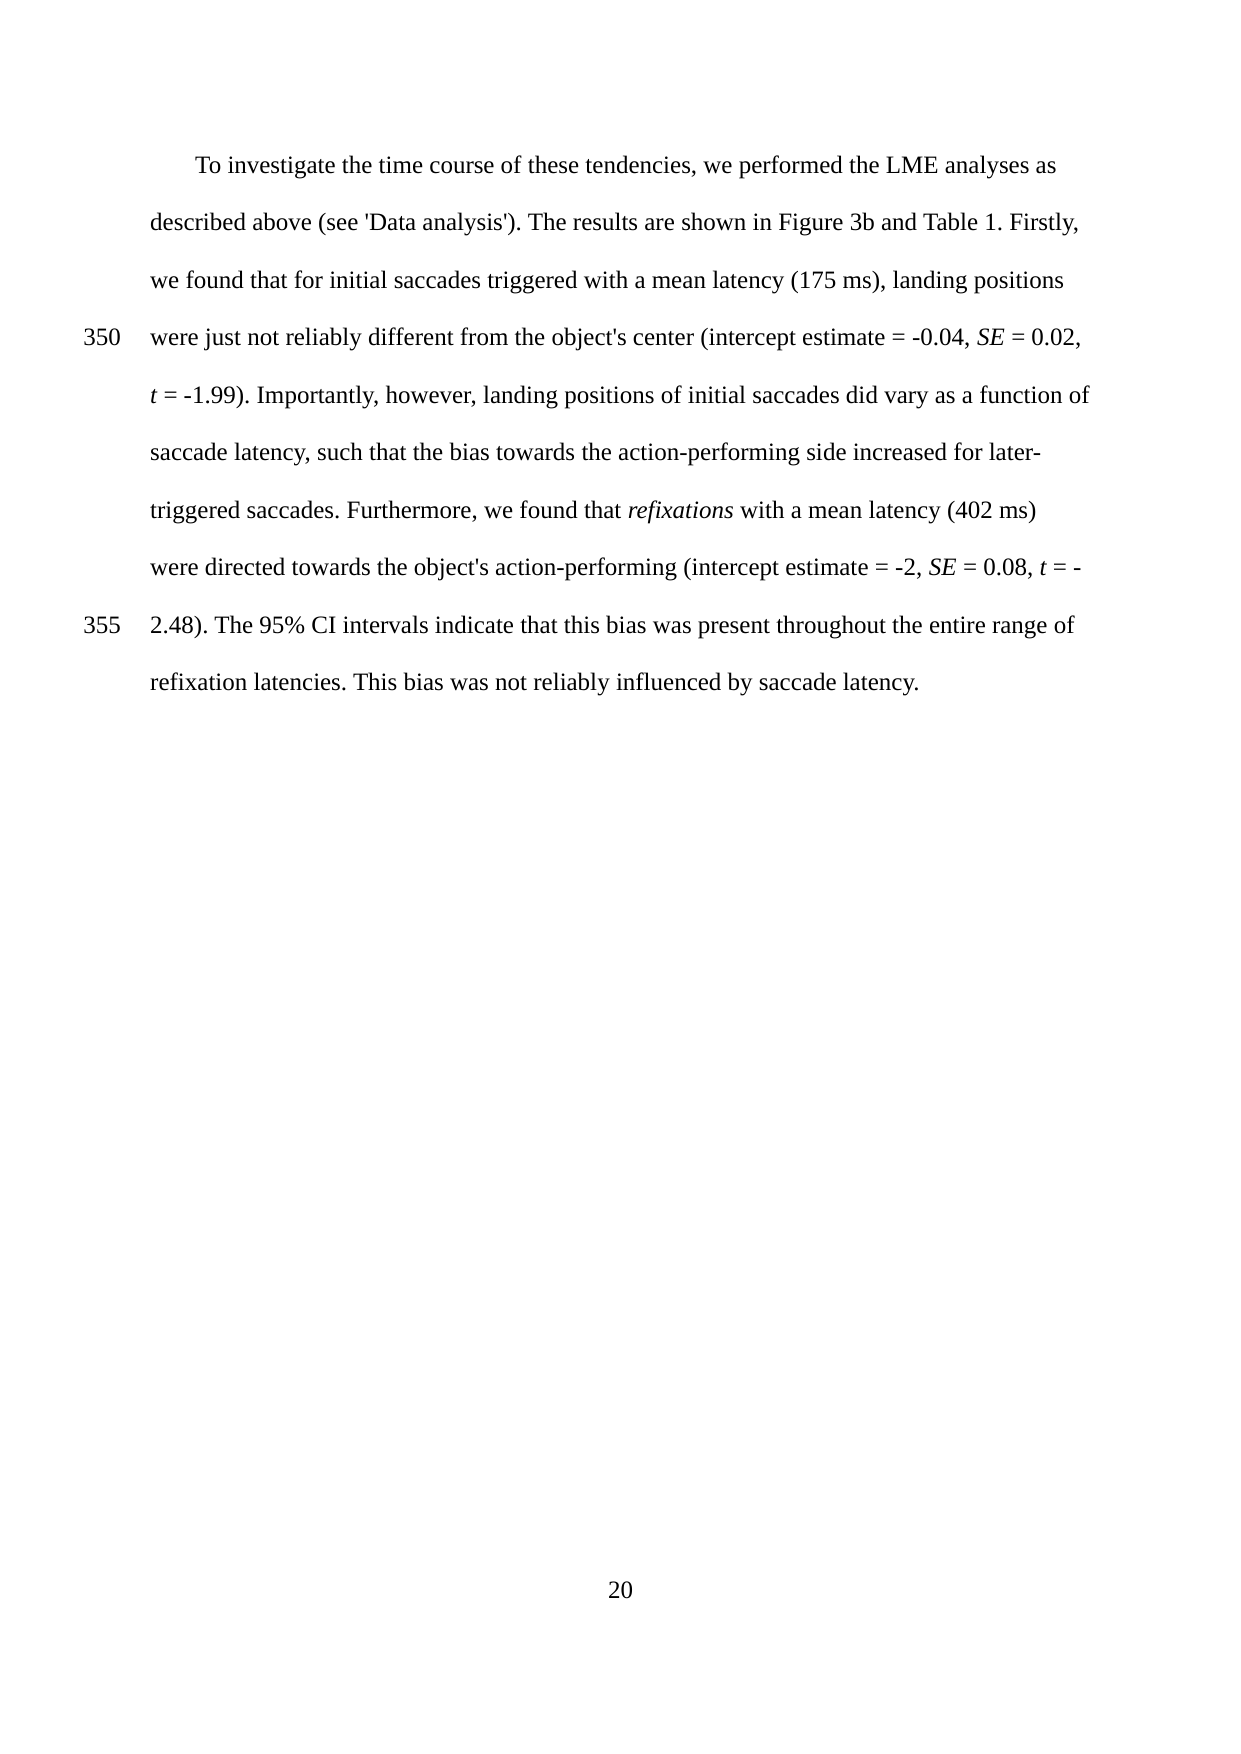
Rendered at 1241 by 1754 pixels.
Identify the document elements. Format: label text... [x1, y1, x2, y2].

text To investigate the time course of these tendencies, we performed the LME analyses as described above (see 'Data analysis'). The results are shown in Figure 3b and Table 1. Firstly, we found that for initial saccades triggered with a mean latency (175 ms), landing positions were just not reliably different from the object's center (intercept estimate = -0.04, SE = 0.02, t = -1.99). Importantly, however, landing positions of initial saccades did vary as a function of saccade latency, such that the bias towards the action-performing side increased for later-triggered saccades. Furthermore, we found that refixations with a mean latency (402 ms) were directed towards the object's action-performing (intercept estimate = -2, SE = 0.08, t = -2.48). The 95% CI intervals indicate that this bias was present throughout the entire range of refixation latencies. This bias was not reliably influenced by saccade latency. [150, 150, 1091, 696]
